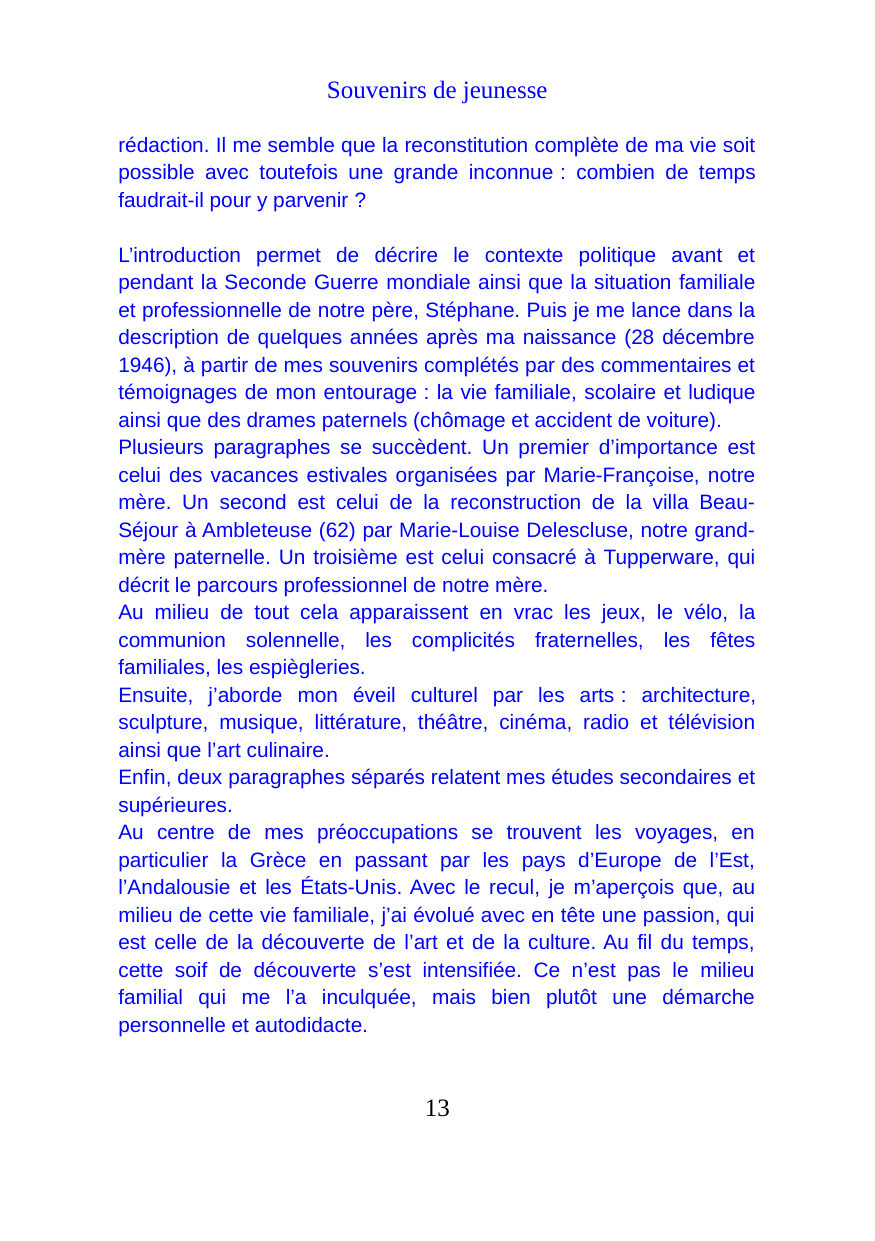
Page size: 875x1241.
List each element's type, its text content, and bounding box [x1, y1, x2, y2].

text Ensuite, j’aborde mon éveil culturel par les arts : architecture, sculpture, musique, littérature, théâtre, cinéma, radio et télévision ainsi que l’art culinaire. [118, 682, 756, 761]
text L’introduction permet de décrire le contexte politique avant et pendant la Seconde Guerre mondiale ainsi que la situation familiale et professionnelle de notre père, Stéphane. Puis je me lance dans la description de quelques années après ma naissance (28 décembre 1946), à partir de mes souvenirs complétés par des commentaires et témoignages de mon entourage : la vie familiale, scolaire et ludique ainsi que des drames paternels (chômage et accident de voiture). [118, 242, 756, 431]
text Au milieu de tout cela apparaissent en vrac les jeux, le vélo, la communion solennelle, les complicités fraternelles, les fêtes familiales, les espiègleries. [118, 600, 756, 679]
text Au centre de mes préoccupations se trouvent les voyages, en particulier la Grèce en passant par les pays d’Europe de l’Est, l’Andalousie et les États-Unis. Avec le recul, je m’aperçois que, au milieu de cette vie familiale, j’ai évolué avec en tête une passion, qui est celle de la découverte de l’art et de la culture. Au fil du temps, cette soif de découverte s’est intensifiée. Ce n’est pas le milieu familial qui me l’a inculquée, mais bien plutôt une démarche personnelle et autodidacte. [118, 820, 756, 1036]
text rédaction. Il me semble que la reconstitution complète de ma vie soit possible avec toutefois une grande inconnue : combien de temps faudrait-il pour y parvenir ? [118, 132, 756, 211]
text Plusieurs paragraphes se succèdent. Un premier d’importance est celui des vacances estivales organisées par Marie-Françoise, notre mère. Un second est celui de la reconstruction de la villa Beau-Séjour à Ambleteuse (62) par Marie-Louise Delescluse, notre grand-mère paternelle. Un troisième est celui consacré à Tupperware, qui décrit le parcours professionnel de notre mère. [118, 435, 756, 596]
text Enfin, deux paragraphes séparés relatent mes études secondaires et supérieures. [118, 765, 756, 816]
